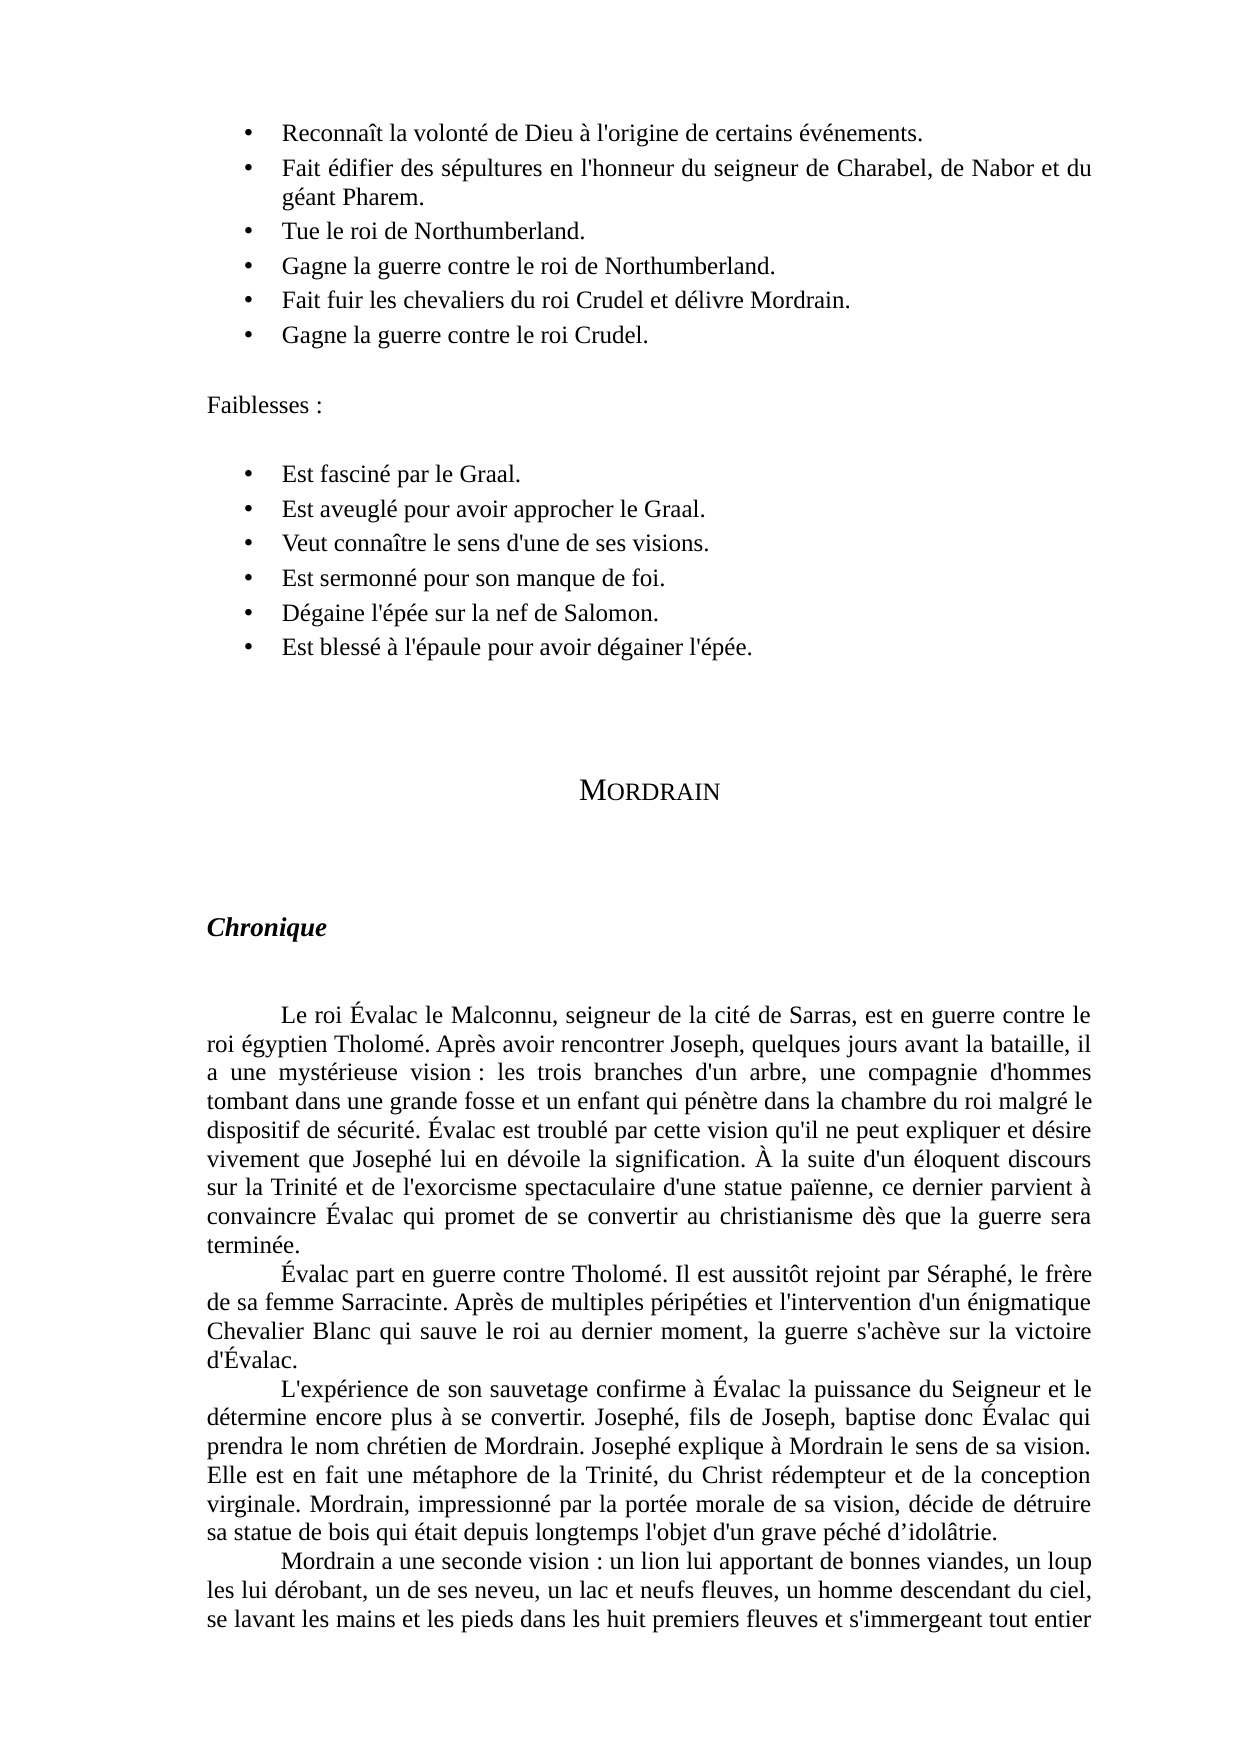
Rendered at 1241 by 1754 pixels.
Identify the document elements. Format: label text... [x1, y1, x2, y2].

list Gagne la guerre contre le roi Crudel. [244, 320, 1093, 349]
text Chronique [207, 911, 1093, 942]
text Faiblesses : [207, 390, 1093, 418]
list Fait édifier des sépultures en l'honneur du seigneur de Charabel, de Nabor et du géant Pharem. [244, 153, 1093, 210]
list Est sermonné pour son manque de foi. [244, 563, 1093, 592]
list Est fasciné par le Graal. [244, 459, 1093, 488]
list Dégaine l'épée sur la nef de Salomon. [244, 598, 1093, 627]
text L'expérience de son sauvetage confirme à Évalac la puissance du Seigneur et le détermine encore plus à se convertir. Josephé, fils de Joseph, baptise donc Évalac qui prendra le nom chrétien de Mordrain. Josephé explique à Mordrain le sens de sa vision. Elle est en fait une métaphore de la Trinité, du Christ rédempteur et de la conception virginale. Mordrain, impressionné par la portée morale de sa vision, décide de détruire sa statue de bois qui était depuis longtemps l'objet d'un grave péché d’idolâtrie. [207, 1374, 1093, 1546]
text Le roi Évalac le Malconnu, seigneur de la cité de Sarras, est en guerre contre le roi égyptien Tholomé. Après avoir rencontrer Joseph, quelques jours avant la bataille, il a une mystérieuse vision : les trois branches d'un arbre, une compagnie d'hommes tombant dans une grande fosse et un enfant qui pénètre dans la chambre du roi malgré le dispositif de sécurité. Évalac est troublé par cette vision qu'il ne peut expliquer et désire vivement que Josephé lui en dévoile la signification. À la suite d'un éloquent discours sur la Trinité et de l'exorcisme spectaculaire d'une statue païenne, ce dernier parvient à convaincre Évalac qui promet de se convertir au christianisme dès que la guerre sera terminée. [207, 1000, 1093, 1259]
list Fait fuir les chevaliers du roi Crudel et délivre Mordrain. [244, 286, 1093, 314]
list Gagne la guerre contre le roi de Northumberland. [244, 251, 1093, 280]
text Mordrain [207, 771, 1093, 807]
list Veut connaître le sens d'une de ses visions. [244, 528, 1093, 557]
list Tue le roi de Northumberland. [244, 216, 1093, 245]
list Est aveuglé pour avoir approcher le Graal. [244, 494, 1093, 522]
text Mordrain a une seconde vision : un lion lui apportant de bonnes viandes, un loup les lui dérobant, un de ses neveu, un lac et neufs fleuves, un homme descendant du ciel, se lavant les mains et les pieds dans les huit premiers fleuves et s'immergeant tout entier [207, 1546, 1093, 1632]
list Est blessé à l'épaule pour avoir dégainer l'épée. [244, 632, 1093, 661]
list Reconnaît la volonté de Dieu à l'origine de certains événements. [244, 118, 1093, 147]
text Évalac part en guerre contre Tholomé. Il est aussitôt rejoint par Séraphé, le frère de sa femme Sarracinte. Après de multiples péripéties et l'intervention d'un énigmatique Chevalier Blanc qui sauve le roi au dernier moment, la guerre s'achève sur la victoire d'Évalac. [207, 1259, 1093, 1374]
